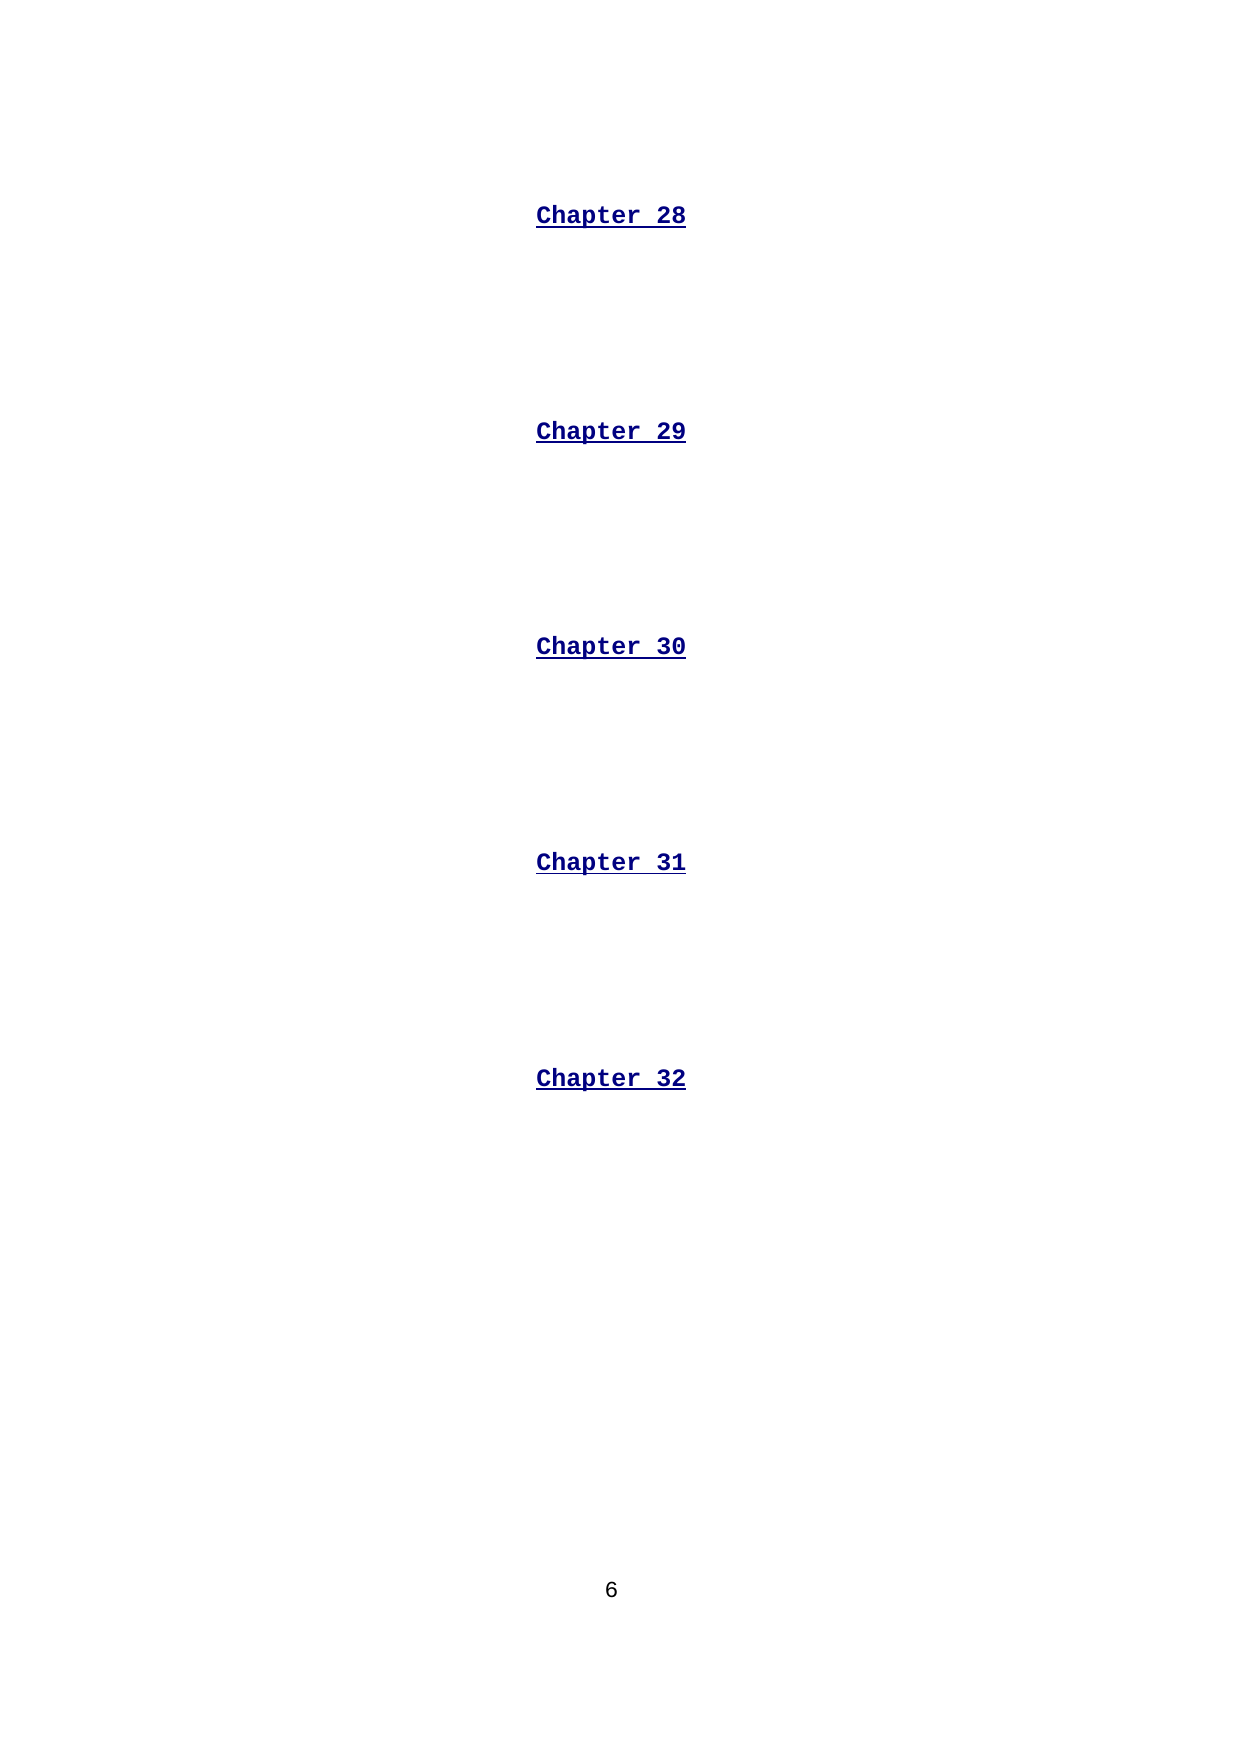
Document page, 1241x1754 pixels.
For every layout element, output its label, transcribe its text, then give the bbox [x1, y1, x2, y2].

subtitle Chapter 29 [159, 404, 1063, 448]
subtitle Chapter 31 [159, 836, 1063, 879]
subtitle Chapter 30 [159, 620, 1063, 663]
subtitle Chapter 28 [159, 189, 1063, 232]
subtitle Chapter 32 [159, 1051, 1063, 1094]
